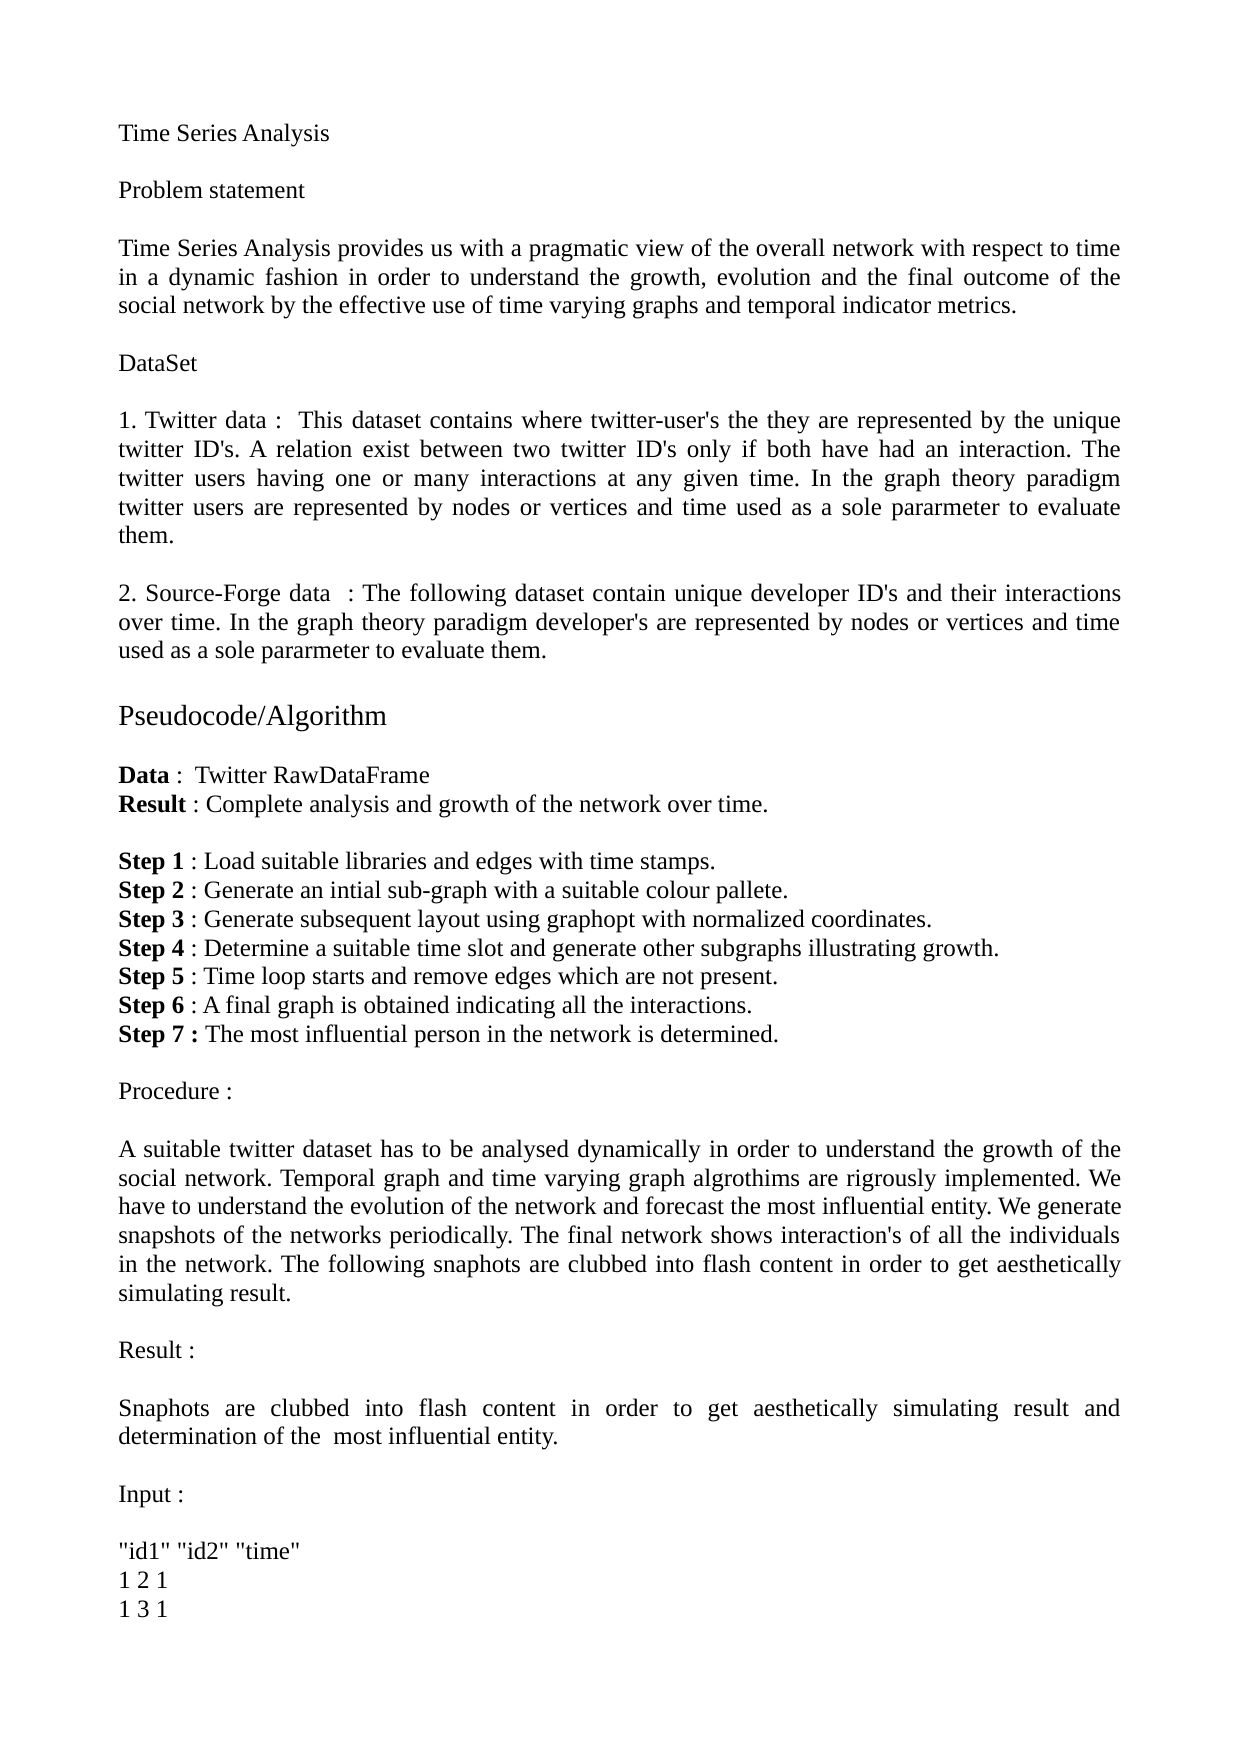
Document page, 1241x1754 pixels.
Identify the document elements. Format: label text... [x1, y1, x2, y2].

text Data : Twitter RawDataFrame [118, 760, 1122, 789]
text Step 7 : The most influential person in the network is determined. [118, 1019, 1122, 1048]
text Step 6 : A final graph is obtained indicating all the interactions. [118, 990, 1122, 1019]
text Time Series Analysis provides us with a pragmatic view of the overall network with respect to time in a dynamic fashion in order to understand the growth, evolution and the final outcome of the social network by the effective use of time varying graphs and temporal indicator metrics. [118, 233, 1122, 319]
text A suitable twitter dataset has to be analysed dynamically in order to understand the growth of the social network. Temporal graph and time varying graph algrothims are rigrously implemented. We have to understand the evolution of the network and forecast the most influential entity. We generate snapshots of the networks periodically. The final network shows interaction's of all the individuals in the network. The following snaphots are clubbed into flash content in order to get aesthetically simulating result. [118, 1134, 1122, 1306]
text "id1" "id2" "time" [118, 1536, 1122, 1565]
text Step 4 : Determine a suitable time slot and generate other subgraphs illustrating growth. [118, 933, 1122, 961]
text Step 1 : Load suitable libraries and edges with time stamps. [118, 846, 1122, 875]
text Input : [118, 1479, 1122, 1508]
text Result : Complete analysis and growth of the network over time. [118, 789, 1122, 818]
text Step 3 : Generate subsequent layout using graphopt with normalized coordinates. [118, 904, 1122, 933]
text Pseudocode/Algorithm [118, 698, 1122, 731]
text 1 3 1 [118, 1594, 1122, 1623]
text DataSet [118, 348, 1122, 377]
text Result : [118, 1335, 1122, 1364]
text 1 2 1 [118, 1565, 1122, 1594]
text Problem statement [118, 176, 1122, 204]
text 2. Source-Forge data : The following dataset contain unique developer ID's and their interactions over time. In the graph theory paradigm developer's are represented by nodes or vertices and time used as a sole pararmeter to evaluate them. [118, 578, 1122, 664]
text Snaphots are clubbed into flash content in order to get aesthetically simulating result and determination of the most influential entity. [118, 1393, 1122, 1450]
text Procedure : [118, 1076, 1122, 1105]
text Step 5 : Time loop starts and remove edges which are not present. [118, 961, 1122, 990]
text Time Series Analysis [118, 118, 1122, 147]
text 1. Twitter data : This dataset contains where twitter-user's the they are represented by the unique twitter ID's. A relation exist between two twitter ID's only if both have had an interaction. The twitter users having one or many interactions at any given time. In the graph theory paradigm twitter users are represented by nodes or vertices and time used as a sole pararmeter to evaluate them. [118, 406, 1122, 549]
text Step 2 : Generate an intial sub-graph with a suitable colour pallete. [118, 875, 1122, 904]
